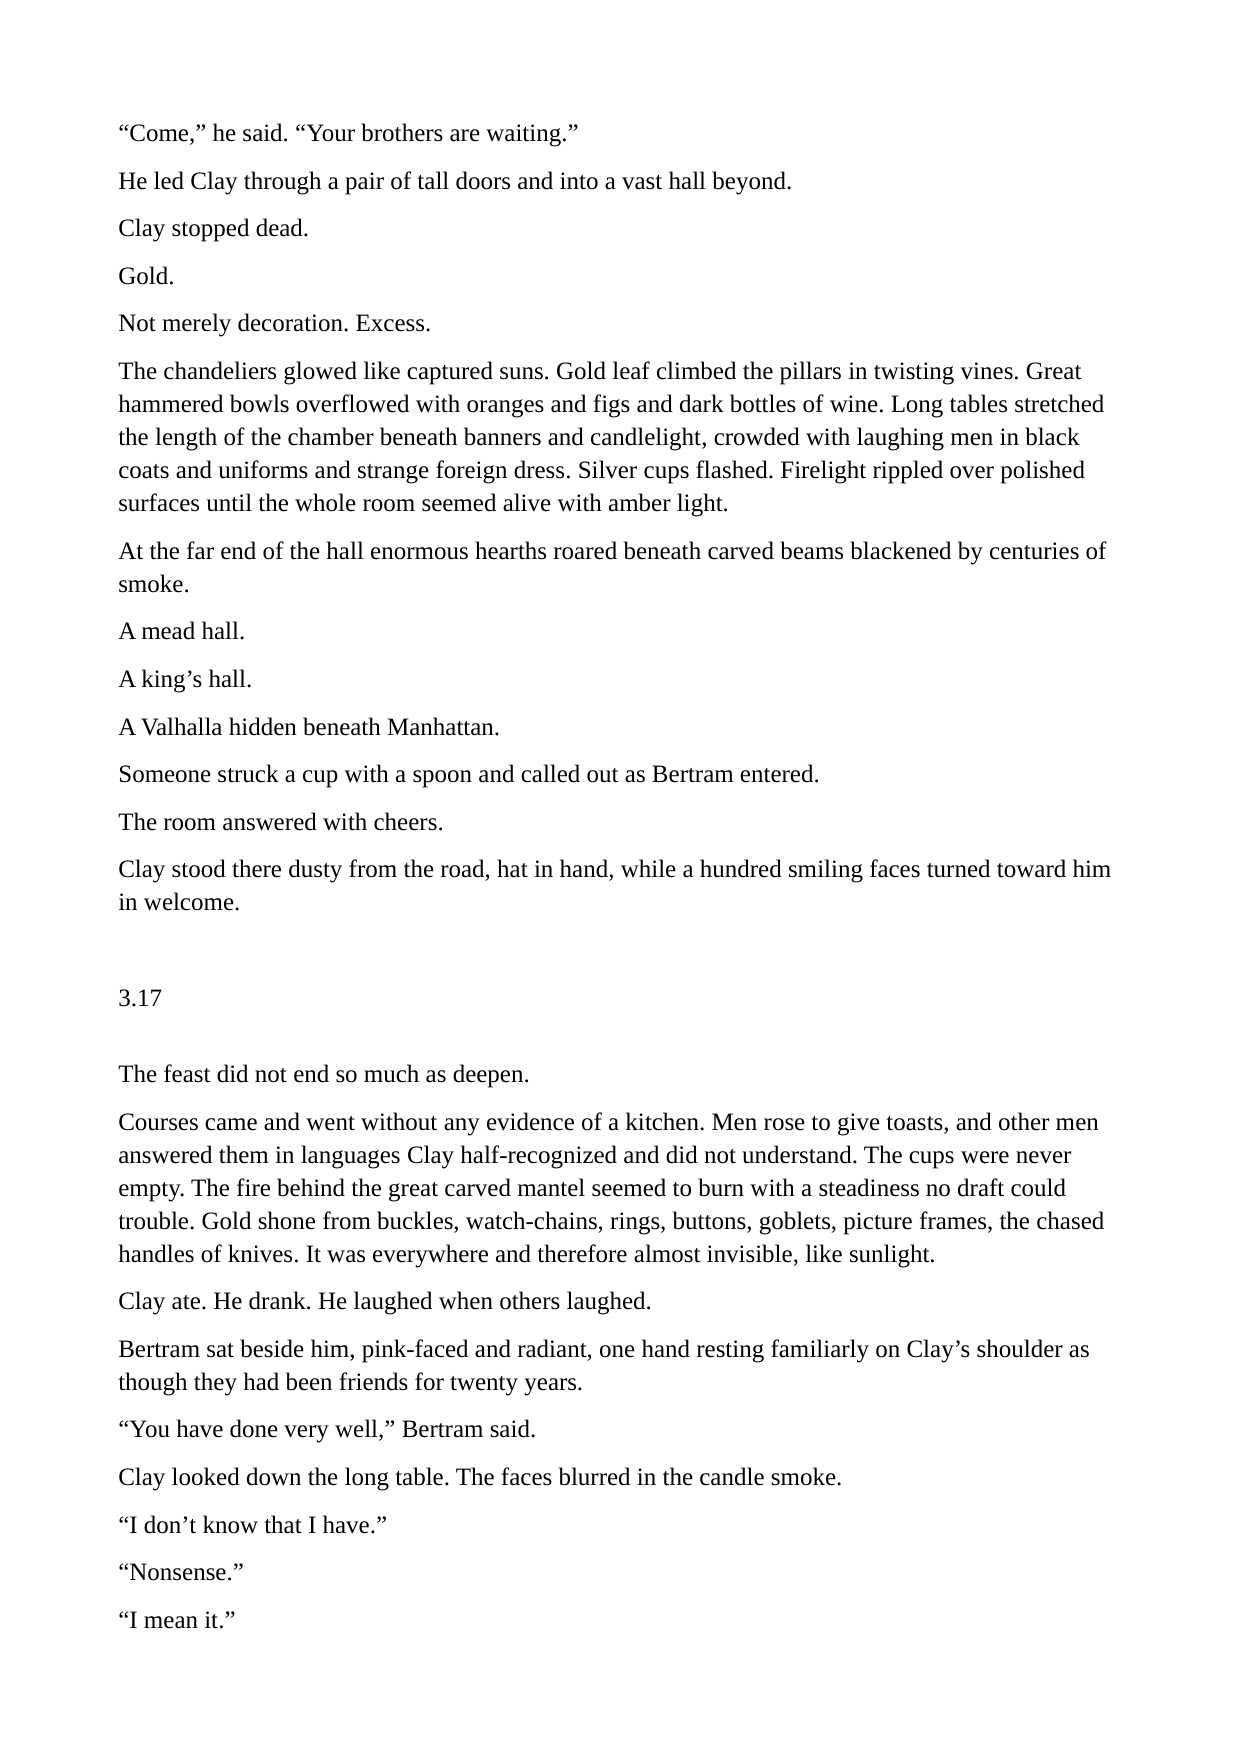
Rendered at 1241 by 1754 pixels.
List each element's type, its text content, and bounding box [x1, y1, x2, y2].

text Someone struck a cup with a spoon and called out as Bertram entered. [118, 759, 1122, 788]
text A Valhalla hidden beneath Manhattan. [118, 712, 1122, 740]
text Bertram sat beside him, pink-faced and radiant, one hand resting familiarly on Clay’s shoulder as though they had been friends for twenty years. [118, 1334, 1122, 1396]
text He led Clay through a pair of tall doors and into a vast hall beyond. [118, 166, 1122, 194]
text “Come,” he said. “Your brothers are waiting.” [118, 118, 1122, 147]
text At the far end of the hall enormous hearths roared beneath carved beams blackened by centuries of smoke. [118, 536, 1122, 598]
text “I don’t know that I have.” [118, 1510, 1122, 1538]
text Clay ate. He drank. He laughed when others laughed. [118, 1286, 1122, 1315]
text Clay stood there dusty from the road, hat in hand, while a hundred smiling faces turned toward him in welcome. [118, 854, 1122, 916]
text The chandeliers glowed like captured suns. Gold leaf climbed the pillars in twisting vines. Great hammered bowls overflowed with oranges and figs and dark bottles of wine. Long tables stretched the length of the chamber beneath banners and candlelight, crowded with laughing men in black coats and uniforms and strange foreign dress. Silver cups flashed. Firelight rippled over polished surfaces until the whole room seemed alive with amber light. [118, 356, 1122, 517]
text The feast did not end so much as deepen. [118, 1059, 1122, 1088]
text Clay looked down the long table. The faces blurred in the candle smoke. [118, 1462, 1122, 1491]
text 3.17 [118, 983, 1122, 1011]
text “You have done very well,” Bertram said. [118, 1414, 1122, 1443]
text “Nonsense.” [118, 1557, 1122, 1586]
text Not merely decoration. Excess. [118, 308, 1122, 337]
text Clay stopped dead. [118, 213, 1122, 242]
text “I mean it.” [118, 1605, 1122, 1634]
text The room answered with cheers. [118, 807, 1122, 836]
text Courses came and went without any evidence of a kitchen. Men rose to give toasts, and other men answered them in languages Clay half-recognized and did not understand. The cups were never empty. The fire behind the great carved mantel seemed to burn with a steadiness no draft could trouble. Gold shone from buckles, watch-chains, rings, buttons, goblets, picture frames, the chased handles of knives. It was everywhere and therefore almost invisible, like sunlight. [118, 1107, 1122, 1267]
text A mead hall. [118, 616, 1122, 645]
text A king’s hall. [118, 664, 1122, 693]
text Gold. [118, 261, 1122, 290]
